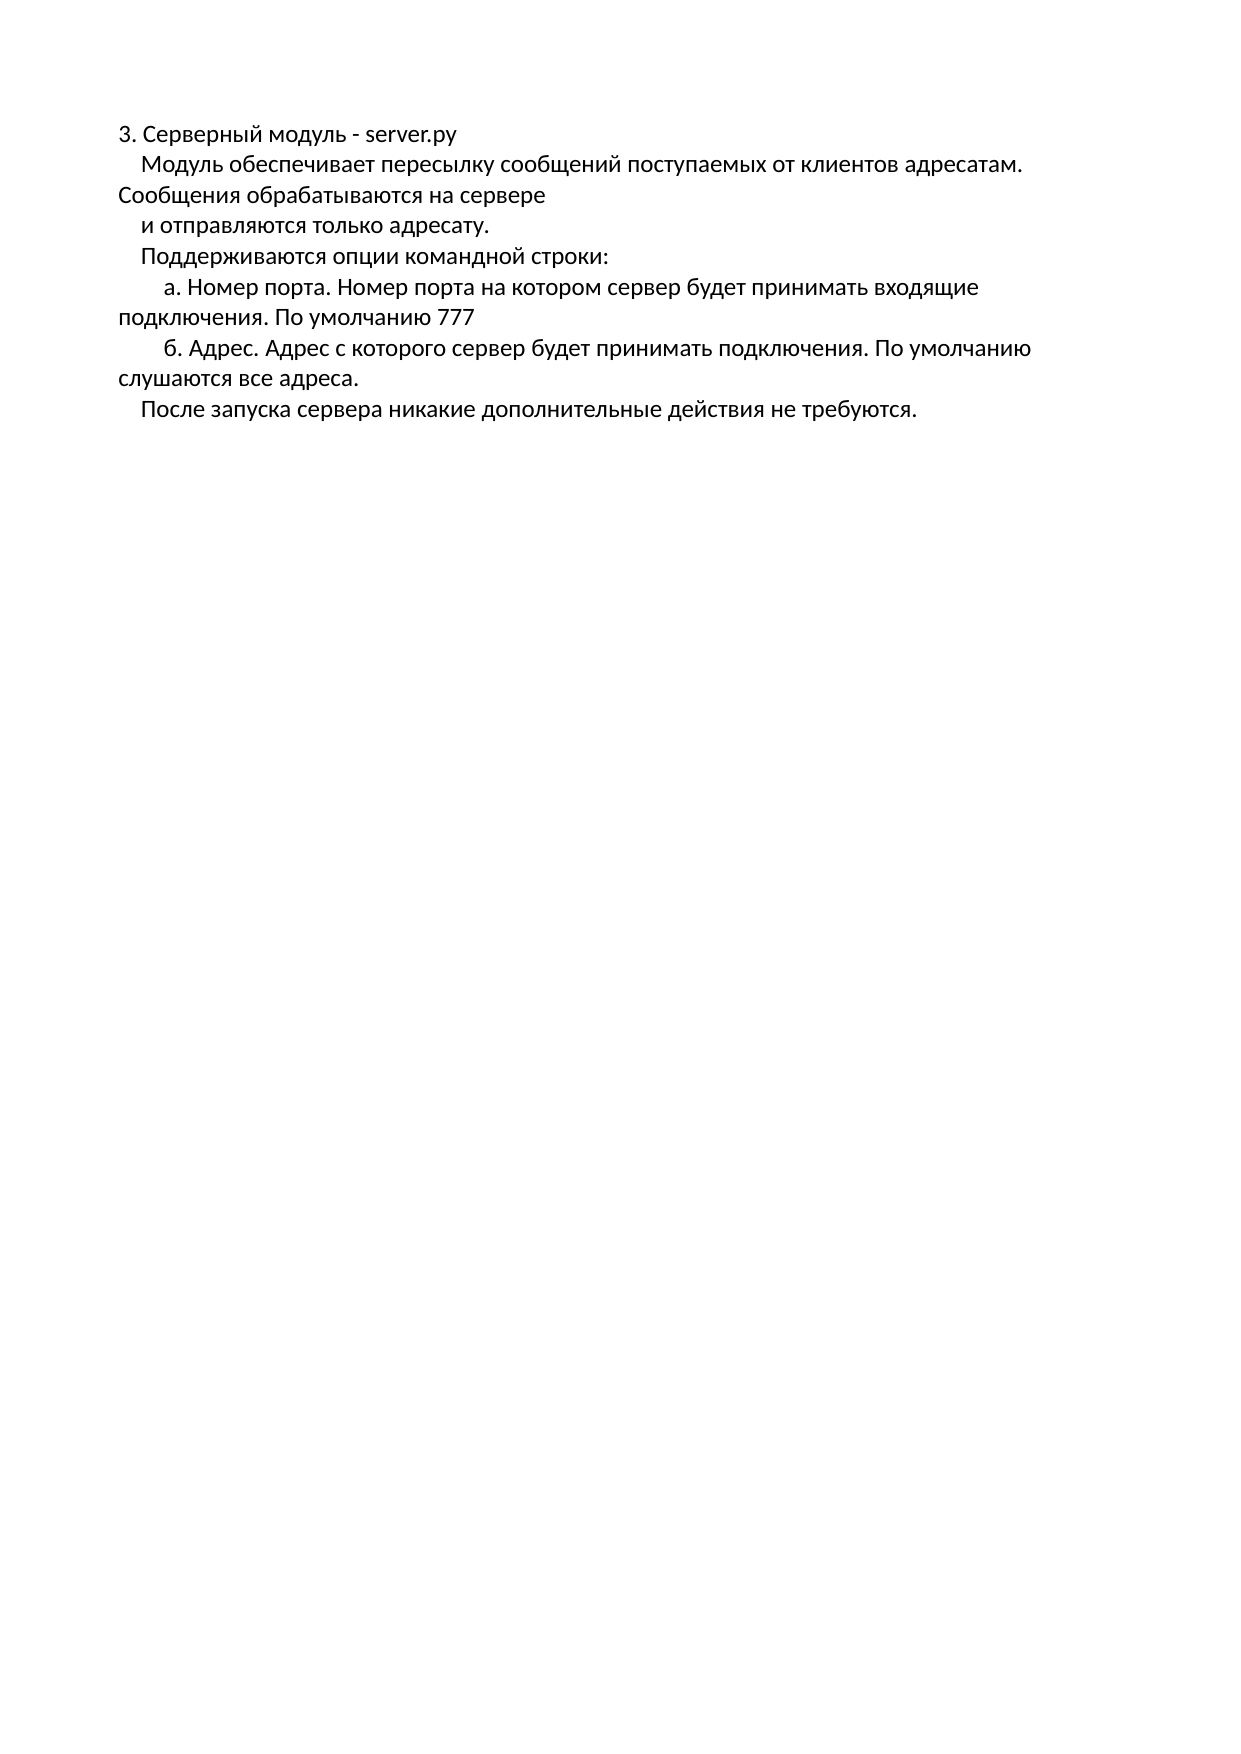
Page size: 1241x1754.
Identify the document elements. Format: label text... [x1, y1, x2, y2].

text 3. Серверный модуль - server.py Модуль обеспечивает пересылку сообщений поступаемых от клиентов адресатам. Сообщения обрабатываются на сервере и отправляются только адресату. Поддерживаются опции командной строки: a. Номер порта. Номер порта на котором сервер будет принимать входящие подключения. По умолчанию 777 б. Адрес. Адрес с которого сервер будет принимать подключения. По умолчанию слушаются все адреса. После запуска сервера никакие дополнительные действия не требуются. [118, 118, 1122, 423]
